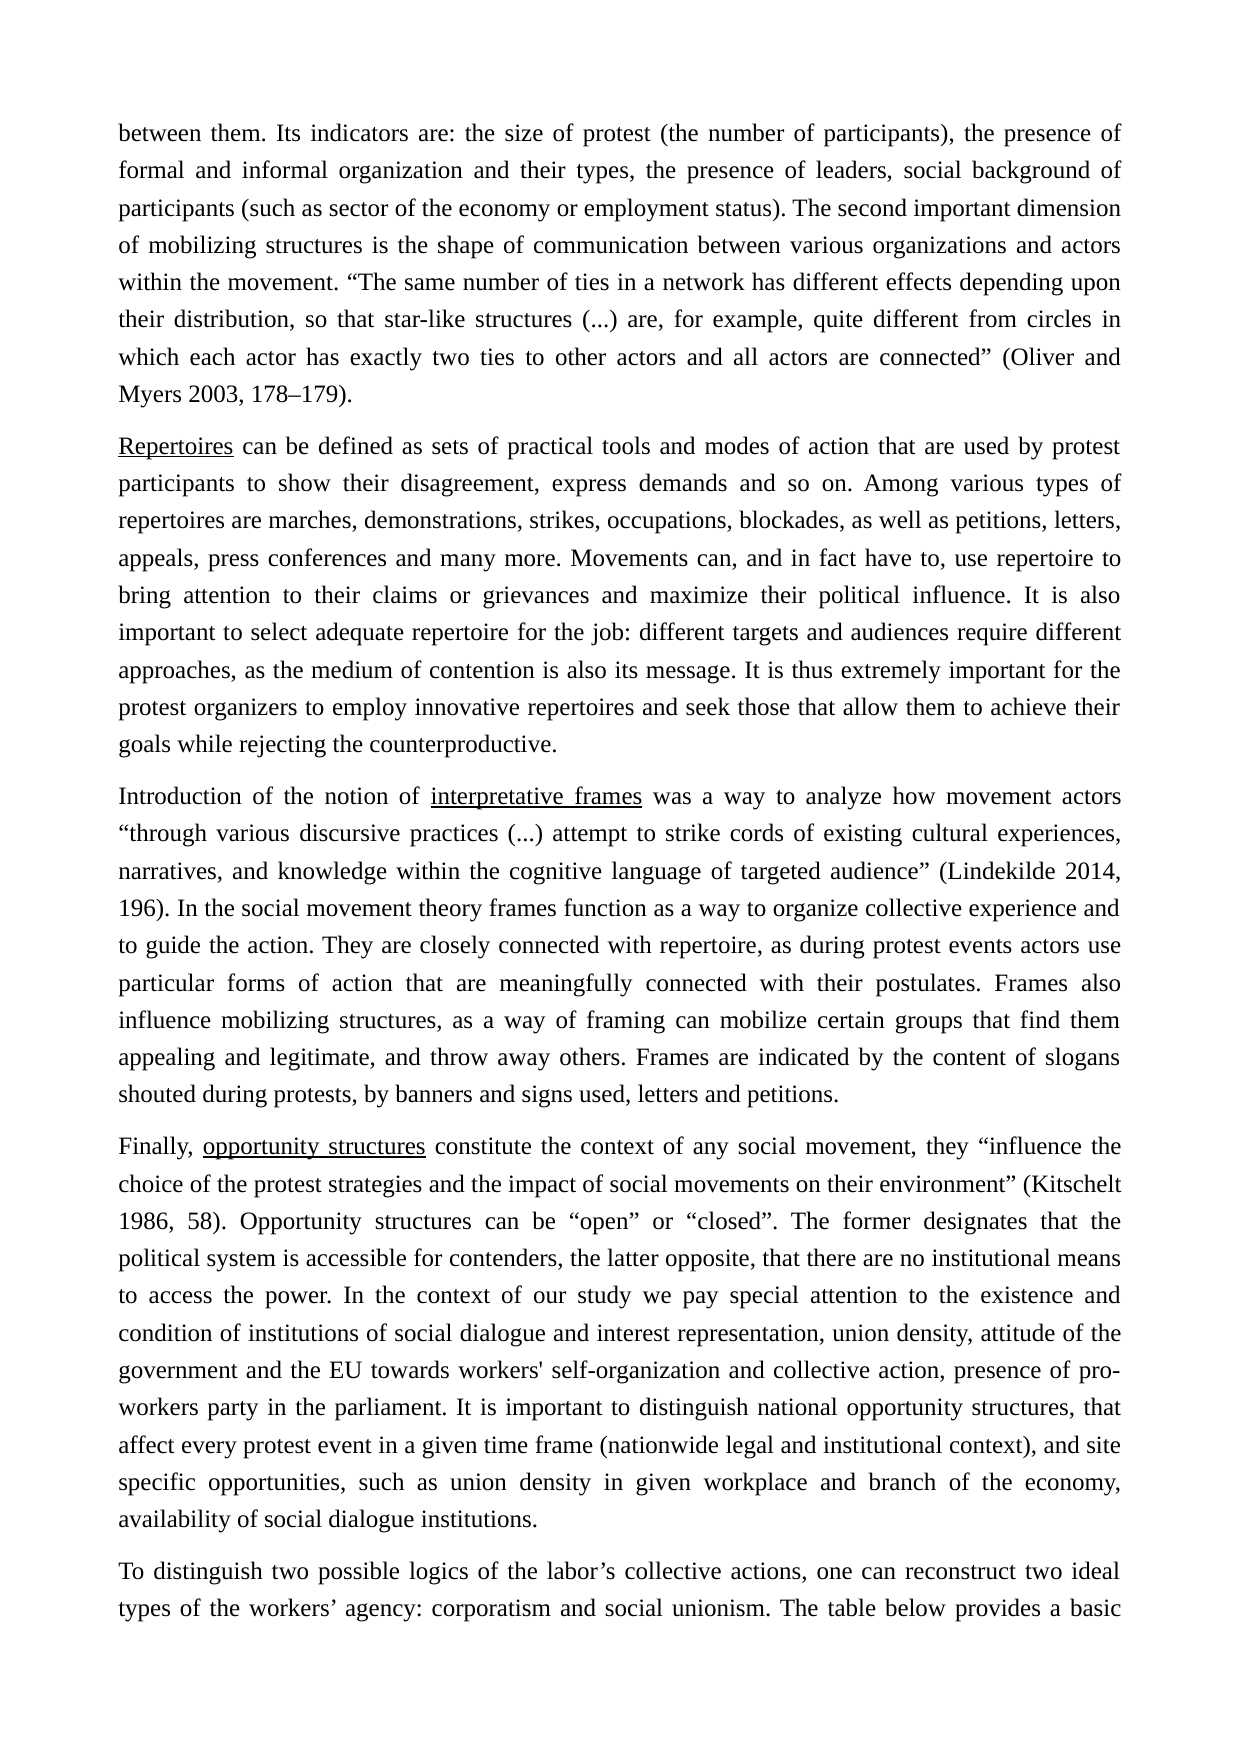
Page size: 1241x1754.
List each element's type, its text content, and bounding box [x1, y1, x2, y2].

text To distinguish two possible logics of the labor’s collective actions, one can reconstruct two ideal types of the workers’ agency: corporatism and social unionism. The table below provides a basic [118, 1556, 1122, 1622]
text Finally, opportunity structures constitute the context of any social movement, they “influence the choice of the protest strategies and the impact of social movements on their environment” (Kitschelt 1986, 58). Opportunity structures can be “open” or “closed”. The former designates that the political system is accessible for contenders, the latter opposite, that there are no institutional means to access the power. In the context of our study we pay special attention to the existence and condition of institutions of social dialogue and interest representation, union density, attitude of the government and the EU towards workers' self-organization and collective action, presence of pro-workers party in the parliament. It is important to distinguish national opportunity structures, that affect every protest event in a given time frame (nationwide legal and institutional context), and site specific opportunities, such as union density in given workplace and branch of the economy, availability of social dialogue institutions. [118, 1131, 1122, 1533]
text Repertoires can be defined as sets of practical tools and modes of action that are used by protest participants to show their disagreement, express demands and so on. Among various types of repertoires are marches, demonstrations, strikes, occupations, blockades, as well as petitions, letters, appeals, press conferences and many more. Movements can, and in fact have to, use repertoire to bring attention to their claims or grievances and maximize their political influence. It is also important to select adequate repertoire for the job: different targets and audiences require different approaches, as the medium of contention is also its message. It is thus extremely important for the protest organizers to employ innovative repertoires and seek those that allow them to achieve their goals while rejecting the counterproductive. [118, 431, 1122, 758]
text Introduction of the notion of interpretative frames was a way to analyze how movement actors “through various discursive practices (...) attempt to strike cords of existing cultural experiences, narratives, and knowledge within the cognitive language of targeted audience” (Lindekilde 2014, 196). In the social movement theory frames function as a way to organize collective experience and to guide the action. They are closely connected with repertoire, as during protest events actors use particular forms of action that are meaningfully connected with their postulates. Frames also influence mobilizing structures, as a way of framing can mobilize certain groups that find them appealing and legitimate, and throw away others. Frames are indicated by the content of slogans shouted during protests, by banners and signs used, letters and petitions. [118, 781, 1122, 1108]
text between them. Its indicators are: the size of protest (the number of participants), the presence of formal and informal organization and their types, the presence of leaders, social background of participants (such as sector of the economy or employment status). The second important dimension of mobilizing structures is the shape of communication between various organizations and actors within the movement. “The same number of ties in a network has different effects depending upon their distribution, so that star-like structures (...) are, for example, quite different from circles in which each actor has exactly two ties to other actors and all actors are connected” (Oliver and Myers 2003, 178–179). [118, 118, 1122, 408]
